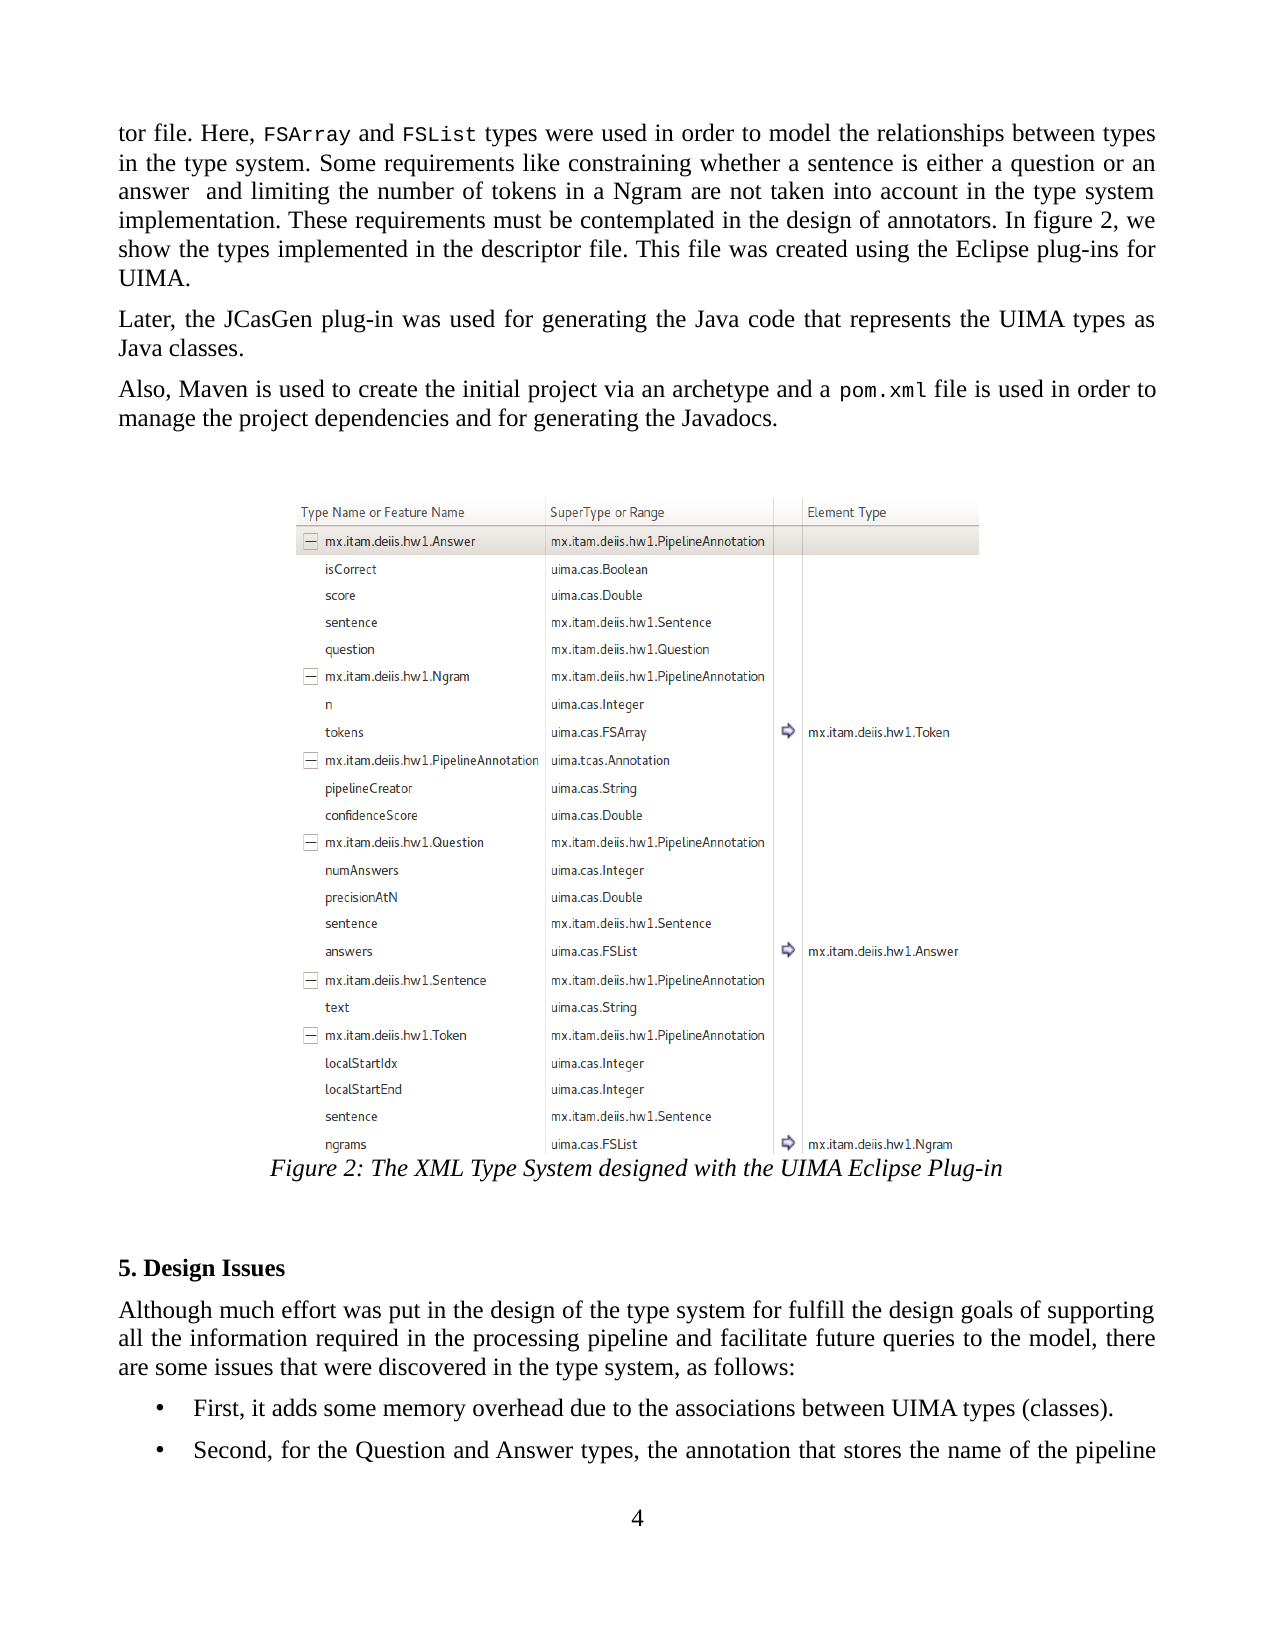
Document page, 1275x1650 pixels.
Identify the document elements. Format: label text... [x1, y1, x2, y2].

text Although much effort was put in the design of the type system for fulfill the design goals of supporting all the information required in the processing pipeline and facilitate future queries to the model, there are some issues that were discovered in the type system, as follows: [118, 1295, 1157, 1381]
text Later, the JCasGen plug-in was used for generating the Java code that represents the UIMA types as Java classes. [118, 304, 1157, 361]
text Also, Maven is used to create the initial project via an archetype and a pom.xml file is used in order to manage the project dependencies and for generating the Javadocs. [118, 374, 1157, 432]
text tor file. Here, FSArray and FSList types were used in order to model the relationships between types in the type system. Some requirements like constraining whether a sentence is either a question or an an­swer and limiting the number of tokens in a Ngram are not taken into account in the type system implementation. These requirements must be contemplated in the design of annotators. In figure 2, we show the types implemented in the descriptor file. This file was created using the Eclipse plug-ins for UIMA. [118, 118, 1157, 291]
text 5. Design Issues [118, 1253, 1157, 1282]
text Figure 2: The XML Type System designed with the UIMA Eclipse Plug-in [216, 498, 1059, 1182]
list First, it adds some memory overhead due to the associations between UIMA types (classes). [156, 1393, 1157, 1422]
list Second, for the Question and Answer types, the annotation that stores the name of the pipeline [156, 1435, 1157, 1463]
picture [296, 498, 979, 1154]
